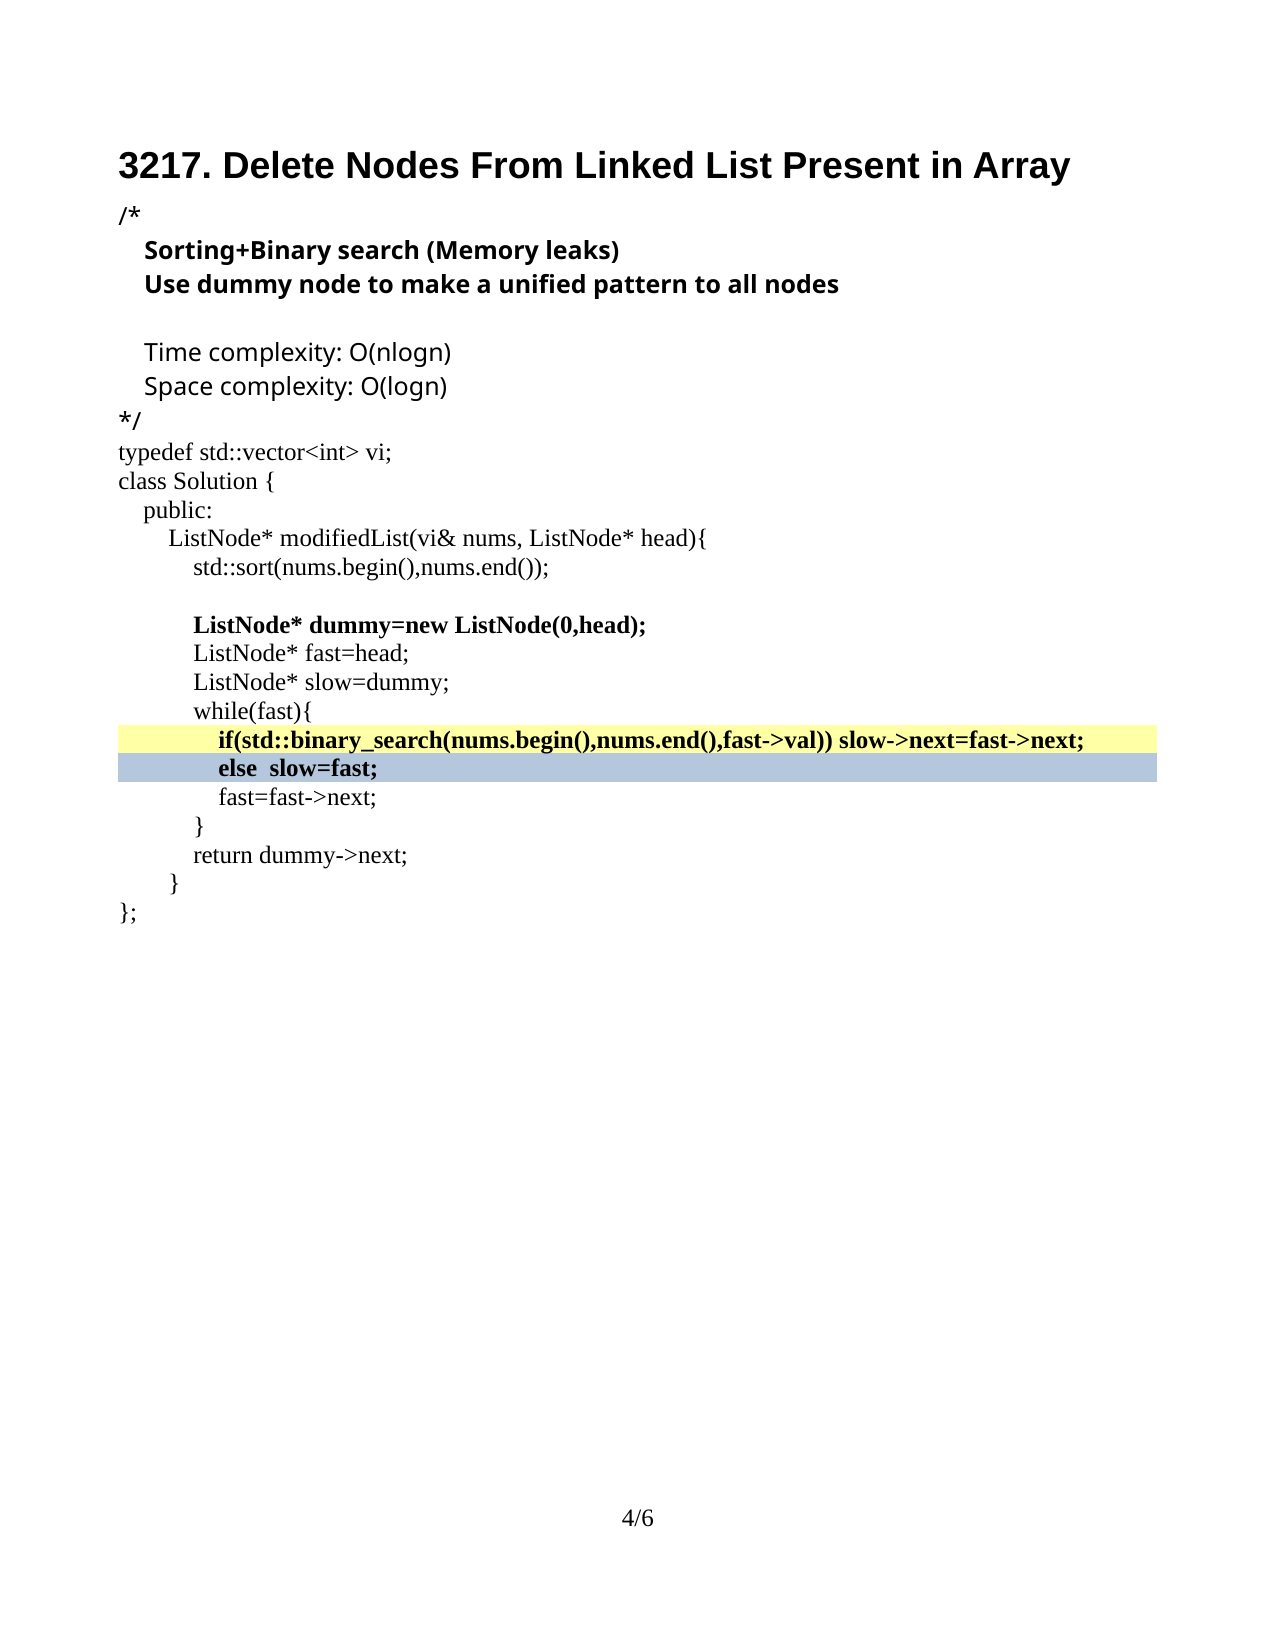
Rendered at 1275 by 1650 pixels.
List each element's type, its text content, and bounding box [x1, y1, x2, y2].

text else slow=fast; [118, 753, 1157, 782]
text return dummy->next; [118, 840, 1157, 868]
text Use dummy node to make a unified pattern to all nodes [118, 267, 1157, 301]
text Space complexity: O(logn) [118, 369, 1157, 403]
text typedef std::vector<int> vi; [118, 437, 1157, 466]
text ListNode* fast=head; [118, 638, 1157, 667]
subtitle 3217. Delete Nodes From Linked List Present in Array [118, 143, 1157, 186]
text } [118, 811, 1157, 840]
text Sorting+Binary search (Memory leaks) [118, 233, 1157, 267]
text class Solution { [118, 466, 1157, 495]
text fast=fast->next; [118, 782, 1157, 811]
text */ [118, 403, 1157, 437]
text } [118, 868, 1157, 897]
text while(fast){ [118, 696, 1157, 725]
text ListNode* modifiedList(vi& nums, ListNode* head){ [118, 523, 1157, 552]
text /* [118, 199, 1157, 233]
text }; [118, 897, 1157, 926]
text if(std::binary_search(nums.begin(),nums.end(),fast->val)) slow->next=fast->next; [118, 725, 1157, 753]
text std::sort(nums.begin(),nums.end()); [118, 552, 1157, 581]
text public: [118, 495, 1157, 523]
text ListNode* dummy=new ListNode(0,head); [118, 610, 1157, 638]
text ListNode* slow=dummy; [118, 667, 1157, 696]
text Time complexity: O(nlogn) [118, 335, 1157, 369]
